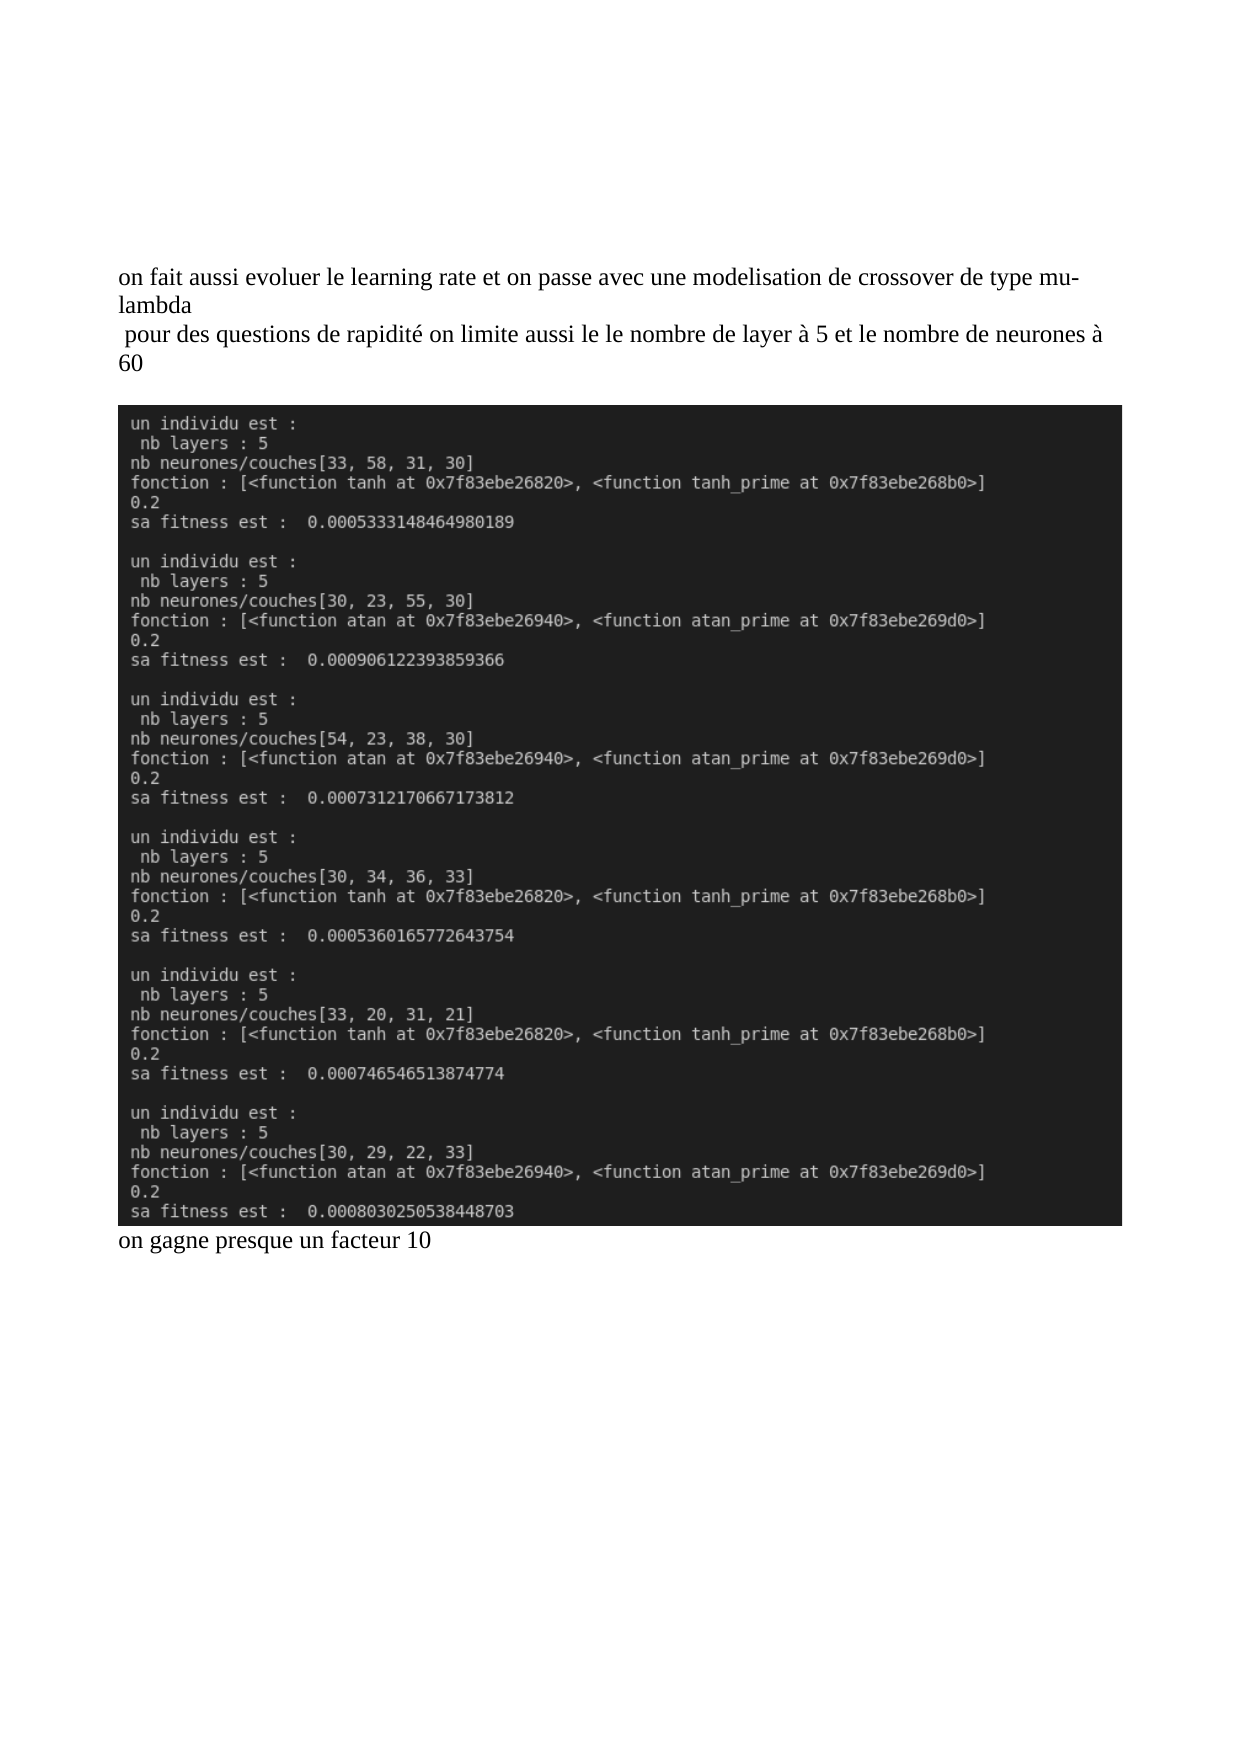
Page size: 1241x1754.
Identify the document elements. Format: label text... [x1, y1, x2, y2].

text pour des questions de rapidité on limite aussi le le nombre de layer à 5 et le nombre de neurones à 60 [118, 319, 1122, 377]
picture [118, 405, 1123, 1226]
text on gagne presque un facteur 10 [118, 1226, 1122, 1254]
text on fait aussi evoluer le learning rate et on passe avec une modelisation de crossover de type mu-lambda [118, 262, 1122, 319]
